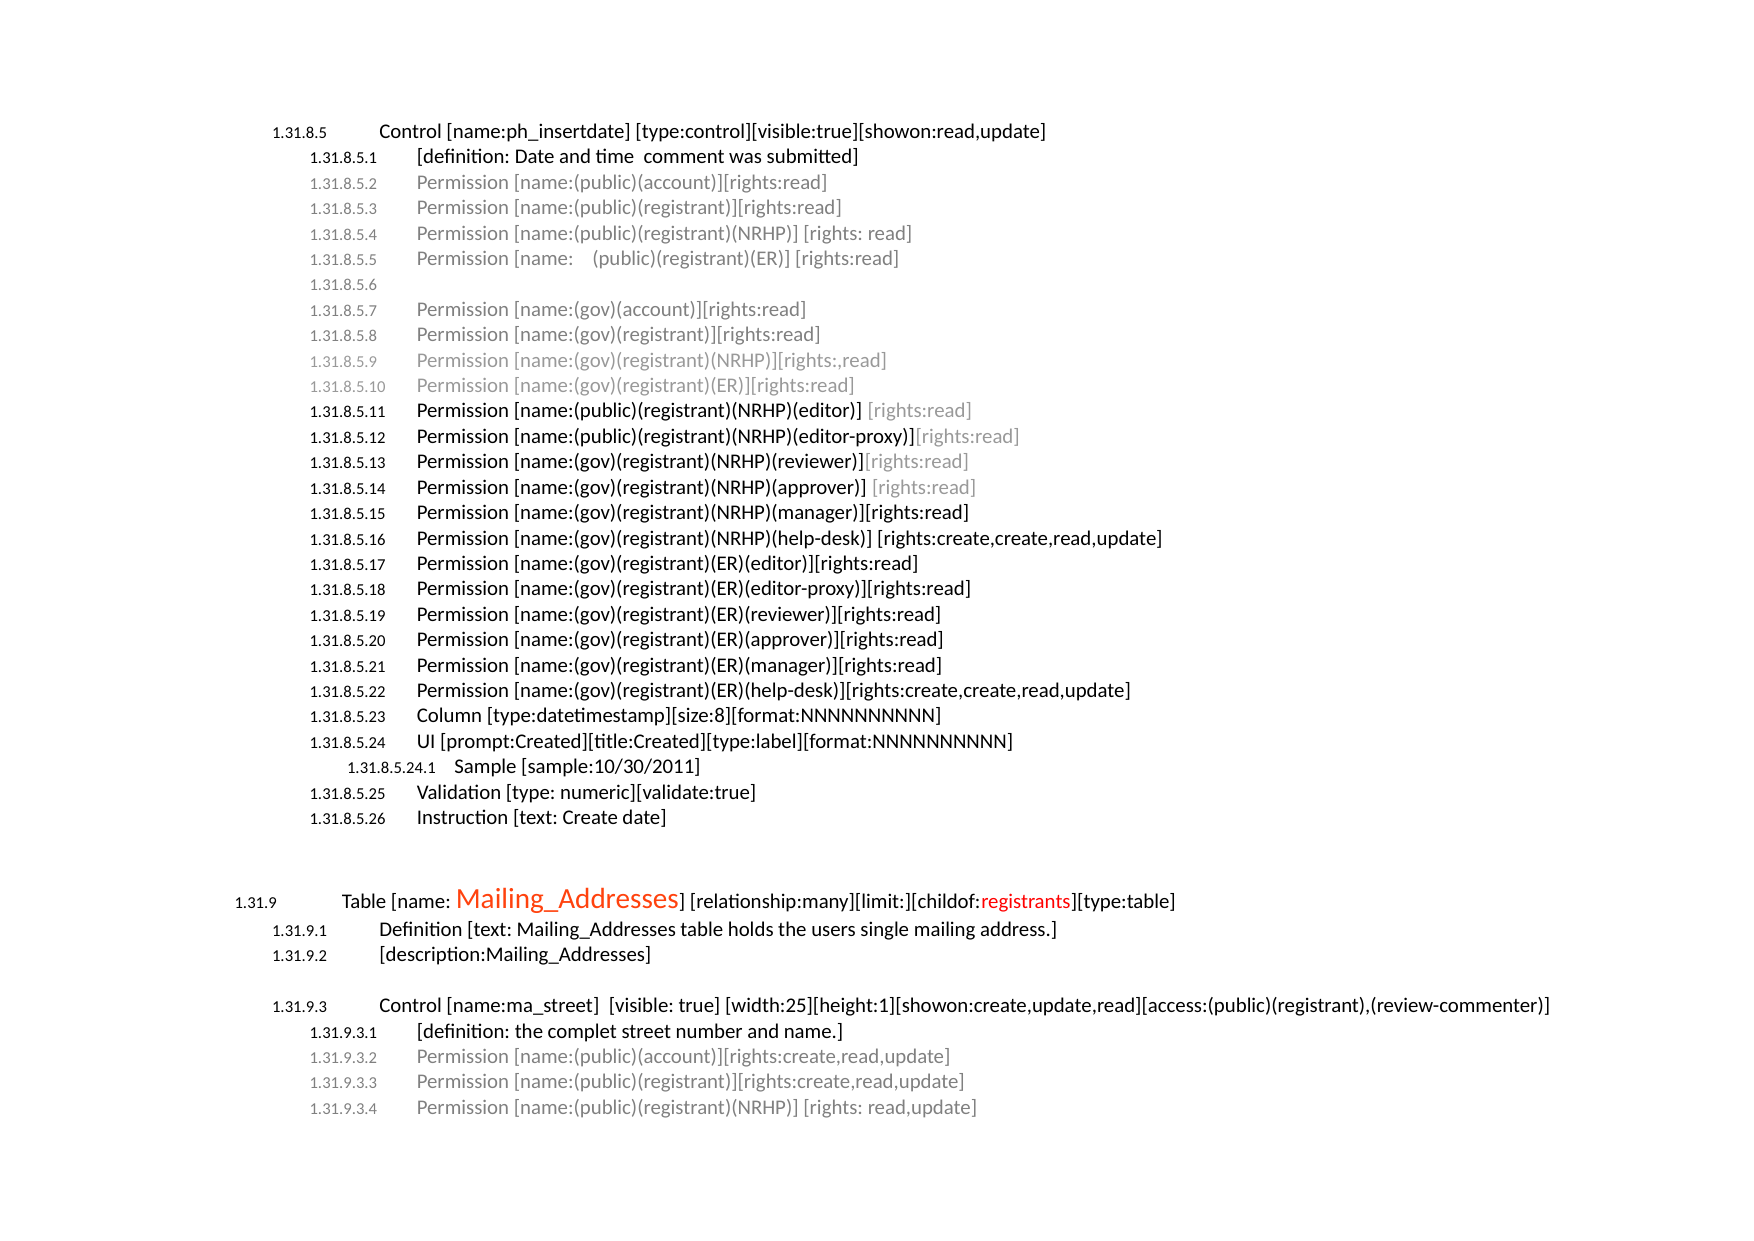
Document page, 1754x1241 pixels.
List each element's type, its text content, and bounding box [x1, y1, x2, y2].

list Permission [name:(public)(registrant)(NRHP)] [rights: read,update] [306, 1094, 1636, 1119]
list Table [name: Mailing_Addresses] [relationship:many][limit:][childof:registrants][type:table] [231, 881, 1636, 916]
list UI [prompt:Created][title:Created][type:label][format:NNNNNNNNNN] [306, 728, 1636, 753]
list Sample [sample:10/30/2011] [343, 753, 1636, 779]
list Definition [text: Mailing_Addresses table holds the users single mailing address.] [268, 916, 1636, 942]
list Permission [name:(gov)(registrant)(NRHP)(manager)][rights:read] [306, 499, 1636, 525]
list Control [name:ma_street] [visible: true] [width:25][height:1][showon:create,update,read][access:(public)(registrant),(review-commenter)] [268, 992, 1636, 1018]
list Instruction [text: Create date] [306, 804, 1636, 830]
list Permission [name:(gov)(registrant)(ER)(reviewer)][rights:read] [306, 601, 1636, 626]
list Permission [name:(gov)(registrant)(ER)][rights:read] [306, 372, 1636, 398]
list Permission [name:(public)(registrant)][rights:read] [306, 194, 1636, 220]
list [description:Mailing_Addresses] [268, 942, 1636, 967]
list Permission [name:(gov)(registrant)(NRHP)][rights:,read] [306, 347, 1636, 372]
list Permission [name: (public)(registrant)(ER)] [rights:read] [306, 245, 1636, 271]
list Permission [name:(gov)(account)][rights:read] [306, 296, 1636, 321]
list Permission [name:(public)(registrant)(NRHP)(editor)] [rights:read] [306, 398, 1636, 423]
list Permission [name:(public)(account)][rights:create,read,update] [306, 1043, 1636, 1069]
list Permission [name:(gov)(registrant)(ER)(approver)][rights:read] [306, 626, 1636, 652]
list Column [type:datetimestamp][size:8][format:NNNNNNNNNN] [306, 703, 1636, 728]
list Permission [name:(public)(account)][rights:read] [306, 169, 1636, 194]
list Permission [name:(gov)(registrant)(ER)(help-desk)][rights:create,create,read,update] [306, 677, 1636, 703]
list Control [name:ph_insertdate] [type:control][visible:true][showon:read,update] [268, 118, 1636, 143]
list Permission [name:(gov)(registrant)(ER)(manager)][rights:read] [306, 652, 1636, 677]
list Validation [type: numeric][validate:true] [306, 779, 1636, 804]
list Permission [name:(gov)(registrant)][rights:read] [306, 321, 1636, 347]
list Permission [name:(public)(registrant)][rights:create,read,update] [306, 1069, 1636, 1094]
list Permission [name:(gov)(registrant)(NRHP)(reviewer)][rights:read] [306, 448, 1636, 474]
list Permission [name:(gov)(registrant)(ER)(editor-proxy)][rights:read] [306, 576, 1636, 601]
list [definition: Date and time comment was submitted] [306, 143, 1636, 169]
list Permission [name:(public)(registrant)(NRHP)(editor-proxy)][rights:read] [306, 423, 1636, 448]
list Permission [name:(gov)(registrant)(ER)(editor)][rights:read] [306, 550, 1636, 576]
list [definition: the complet street number and name.] [306, 1018, 1636, 1043]
list Permission [name:(gov)(registrant)(NRHP)(help-desk)] [rights:create,create,read,update] [306, 525, 1636, 550]
list Permission [name:(public)(registrant)(NRHP)] [rights: read] [306, 220, 1636, 245]
list Permission [name:(gov)(registrant)(NRHP)(approver)] [rights:read] [306, 474, 1636, 499]
